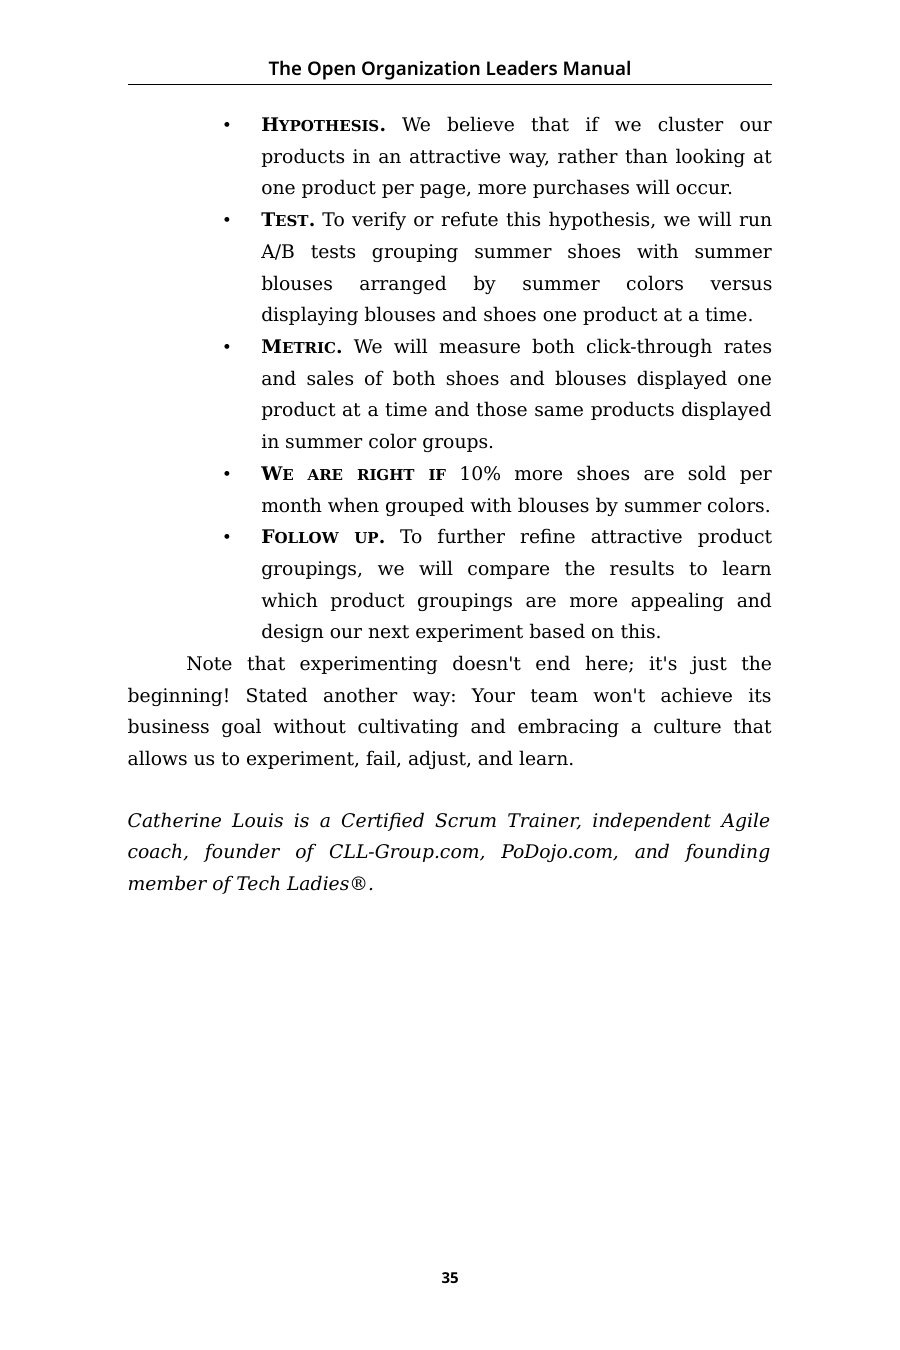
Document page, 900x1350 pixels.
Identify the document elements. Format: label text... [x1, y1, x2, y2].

list Follow up. To further refine attractive product groupings, we will compare the results to learn which product groupings are more appealing and design our next experiment based on this. [223, 526, 772, 643]
text Catherine Louis is a Certified Scrum Trainer, independent Agile coach, founder of CLL-Group.com, PoDojo.com, and founding member of Tech Ladies®. [127, 810, 772, 895]
list We are right if 10% more shoes are sold per month when grouped with blouses by summer colors. [223, 463, 772, 517]
text Note that experimenting doesn't end here; it's just the beginning! Stated another way: Your team won't achieve its business goal without cultivating and embracing a culture that allows us to experiment, fail, adjust, and learn. [127, 653, 772, 770]
list Test. To verify or refute this hypothesis, we will run A/B tests grouping summer shoes with summer blouses arranged by summer colors versus displaying blouses and shoes one product at a time. [223, 209, 772, 326]
list Hypothesis. We believe that if we cluster our products in an attractive way, rather than looking at one product per page, more purchases will occur. [223, 114, 772, 199]
list Metric. We will measure both click-through rates and sales of both shoes and blouses displayed one product at a time and those same products displayed in summer color groups. [223, 336, 772, 453]
